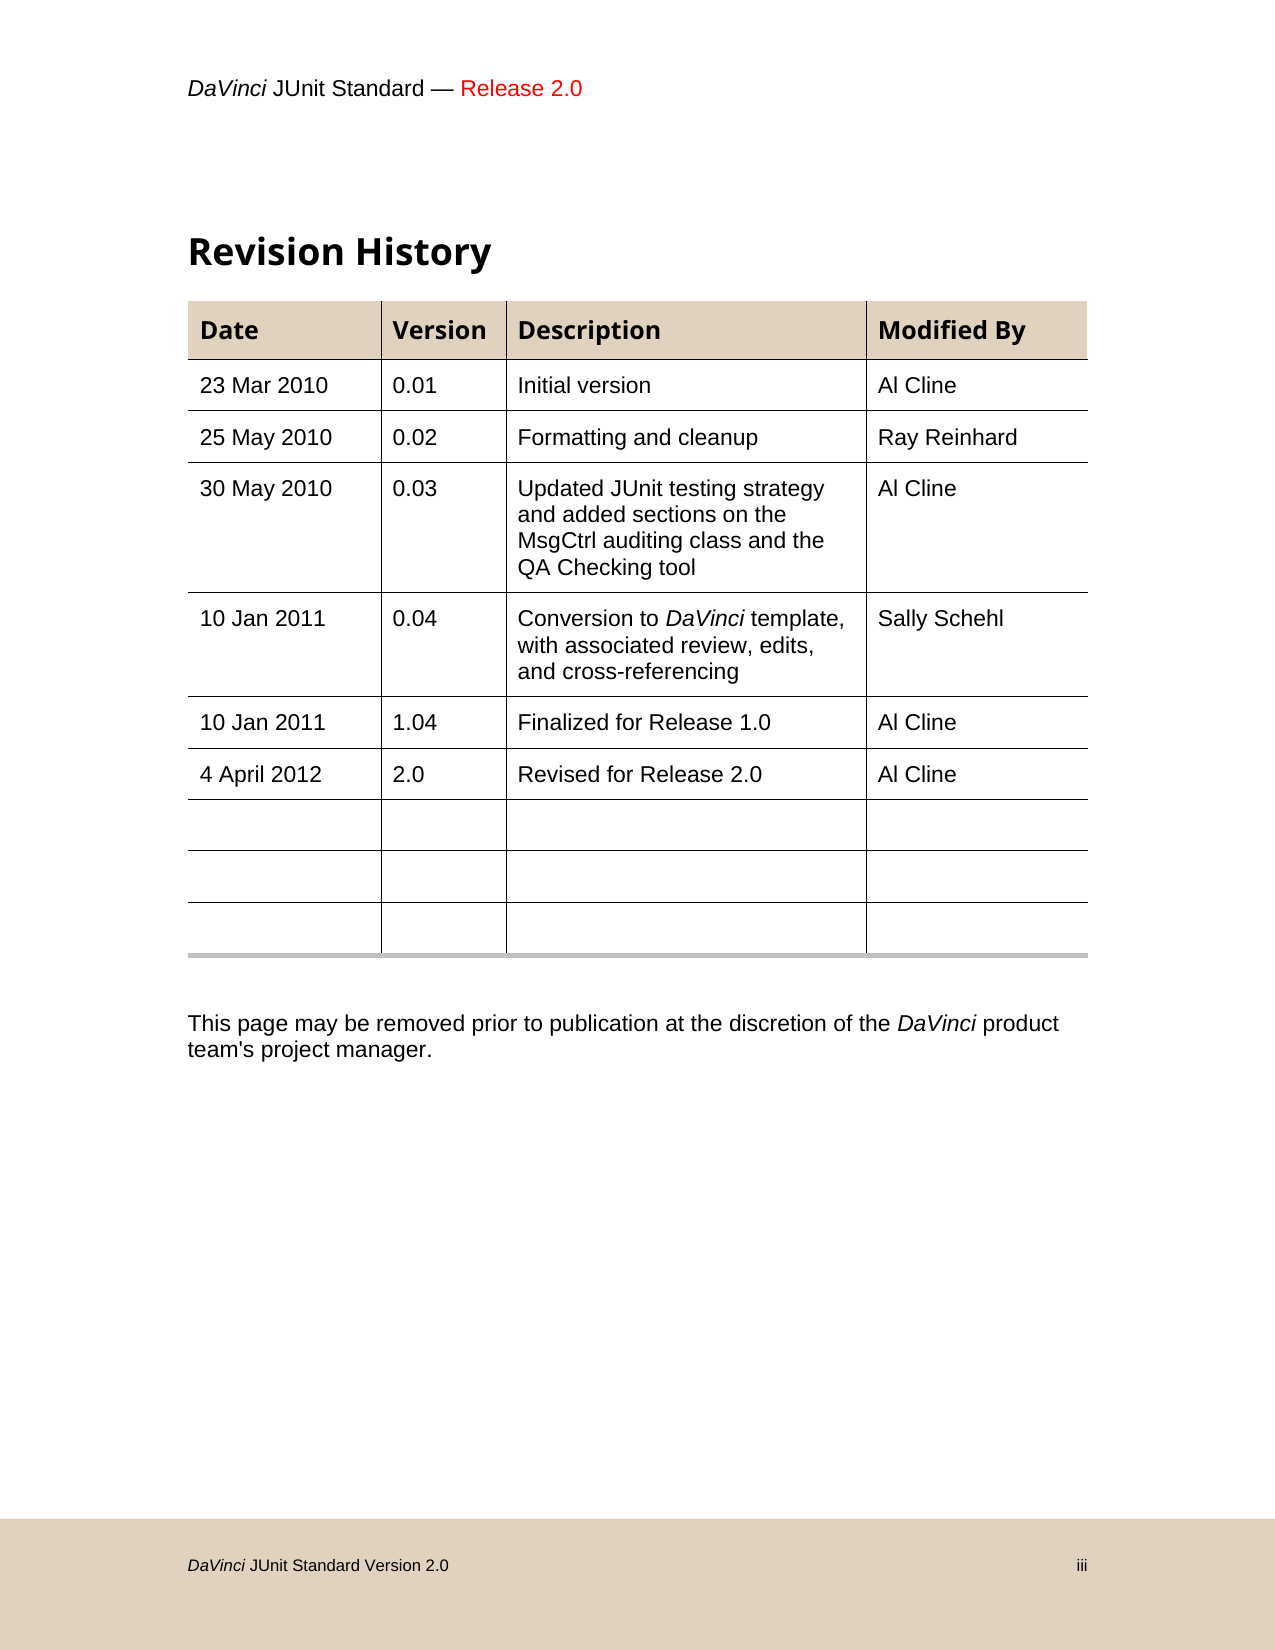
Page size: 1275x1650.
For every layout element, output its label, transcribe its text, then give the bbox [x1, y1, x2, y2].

table_cell 0.02 [382, 411, 506, 462]
table_cell 10 Jan 2011 [188, 593, 381, 696]
table_cell [507, 851, 866, 902]
table_cell [867, 903, 1087, 953]
table_cell Finalized for Release 1.0 [507, 697, 866, 748]
table_cell [867, 800, 1087, 850]
table_cell 0.03 [382, 463, 506, 592]
table_cell 30 May 2010 [188, 463, 381, 592]
table_cell 2.0 [382, 749, 506, 799]
table_cell [188, 851, 381, 902]
table_cell 23 Mar 2010 [188, 360, 381, 410]
subtitle Revision History [187, 225, 1087, 276]
table_header Description [507, 301, 866, 359]
table_cell [382, 851, 506, 902]
table_header Date [188, 301, 381, 359]
table_cell [382, 800, 506, 850]
table_cell [507, 903, 866, 953]
table_cell 1.04 [382, 697, 506, 748]
table_cell [188, 903, 381, 953]
table_cell Formatting and cleanup [507, 411, 866, 462]
table_cell Al Cline [867, 697, 1087, 748]
table_cell 0.01 [382, 360, 506, 410]
table_cell Sally Schehl [867, 593, 1087, 696]
table_cell [867, 851, 1087, 902]
table_cell [188, 800, 381, 850]
text This page may be removed prior to publication at the discretion of the DaVinci product team's project manager. [187, 1009, 1087, 1062]
table_cell Ray Reinhard [867, 411, 1087, 462]
table_cell Updated JUnit testing strategy and added sections on the MsgCtrl auditing class and the QA Checking tool [507, 463, 866, 592]
table_cell Revised for Release 2.0 [507, 749, 866, 799]
table_cell Al Cline [867, 360, 1087, 410]
table_cell Initial version [507, 360, 866, 410]
table_cell 25 May 2010 [188, 411, 381, 462]
table_cell Al Cline [867, 463, 1087, 592]
table_header Modified By [867, 301, 1087, 359]
table_cell [382, 903, 506, 953]
table_cell 10 Jan 2011 [188, 697, 381, 748]
table_cell Al Cline [867, 749, 1087, 799]
table_header Version [382, 301, 506, 359]
table_cell 4 April 2012 [188, 749, 381, 799]
table_cell [507, 800, 866, 850]
table_cell 0.04 [382, 593, 506, 696]
table_cell Conversion to DaVinci template, with associated review, edits, and cross-referencing [507, 593, 866, 696]
